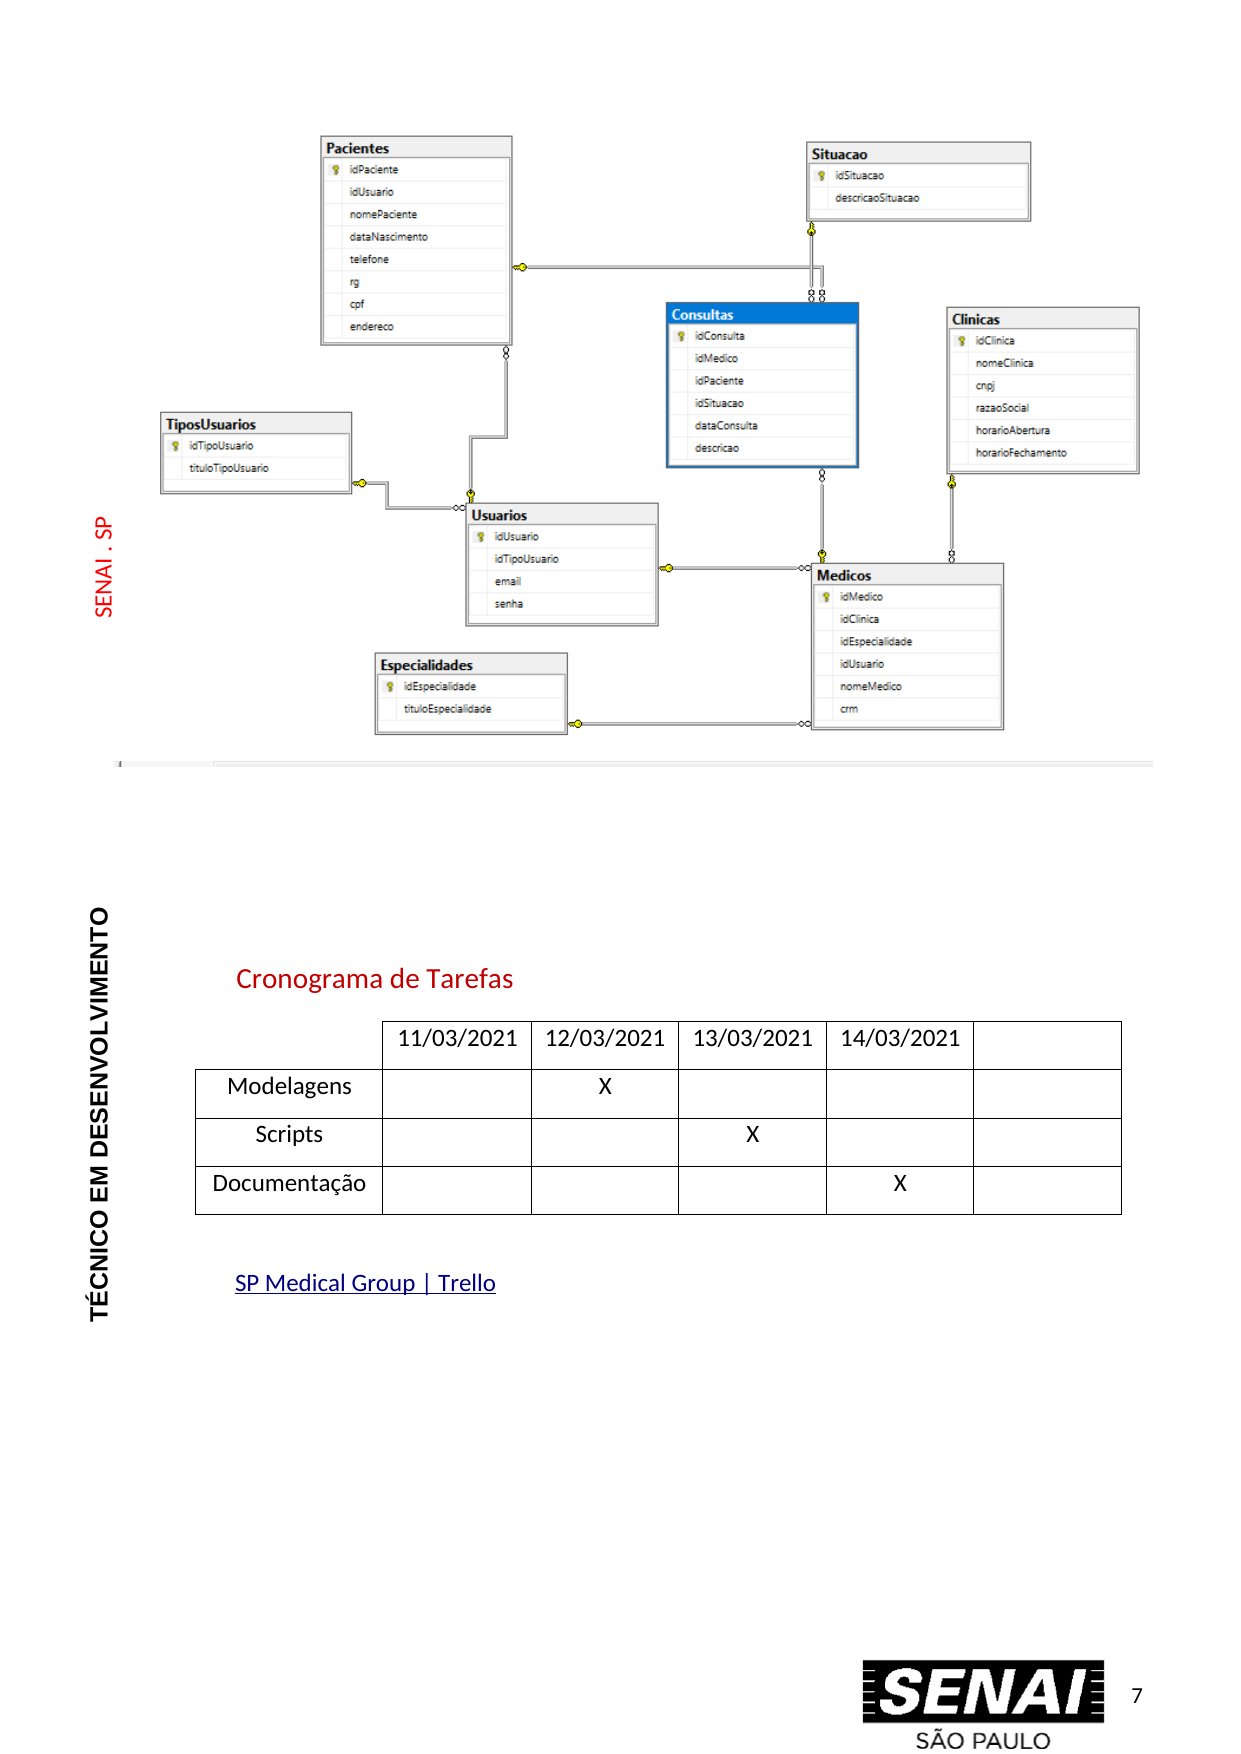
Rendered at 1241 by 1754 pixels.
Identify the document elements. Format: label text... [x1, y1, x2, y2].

picture [113, 118, 1154, 767]
text SP Medical Group | Trello [235, 1267, 1123, 1297]
table_cell [383, 1070, 531, 1118]
table_cell [532, 1119, 678, 1166]
table_header [195, 1021, 382, 1069]
table_header 11/03/2021 [383, 1022, 531, 1069]
table_cell [974, 1167, 1121, 1214]
table_cell [383, 1167, 531, 1214]
table_cell [679, 1167, 826, 1214]
table_header [974, 1022, 1121, 1069]
table_header 13/03/2021 [679, 1022, 826, 1069]
table_cell X [827, 1167, 973, 1214]
table_header 12/03/2021 [532, 1022, 678, 1069]
table_cell [532, 1167, 678, 1214]
table_cell Documentação [196, 1167, 382, 1214]
table_cell [827, 1070, 973, 1118]
table_cell X [679, 1119, 826, 1166]
table_cell [383, 1119, 531, 1166]
table_cell Scripts [196, 1119, 382, 1166]
table_cell Modelagens [196, 1070, 382, 1118]
subtitle Cronograma de Tarefas [236, 961, 1123, 996]
table_cell X [532, 1070, 678, 1118]
table_cell [974, 1070, 1121, 1118]
table_header 14/03/2021 [827, 1022, 973, 1069]
table_cell [974, 1119, 1121, 1166]
picture [862, 1653, 1109, 1749]
table_cell [827, 1119, 973, 1166]
table_cell [679, 1070, 826, 1118]
